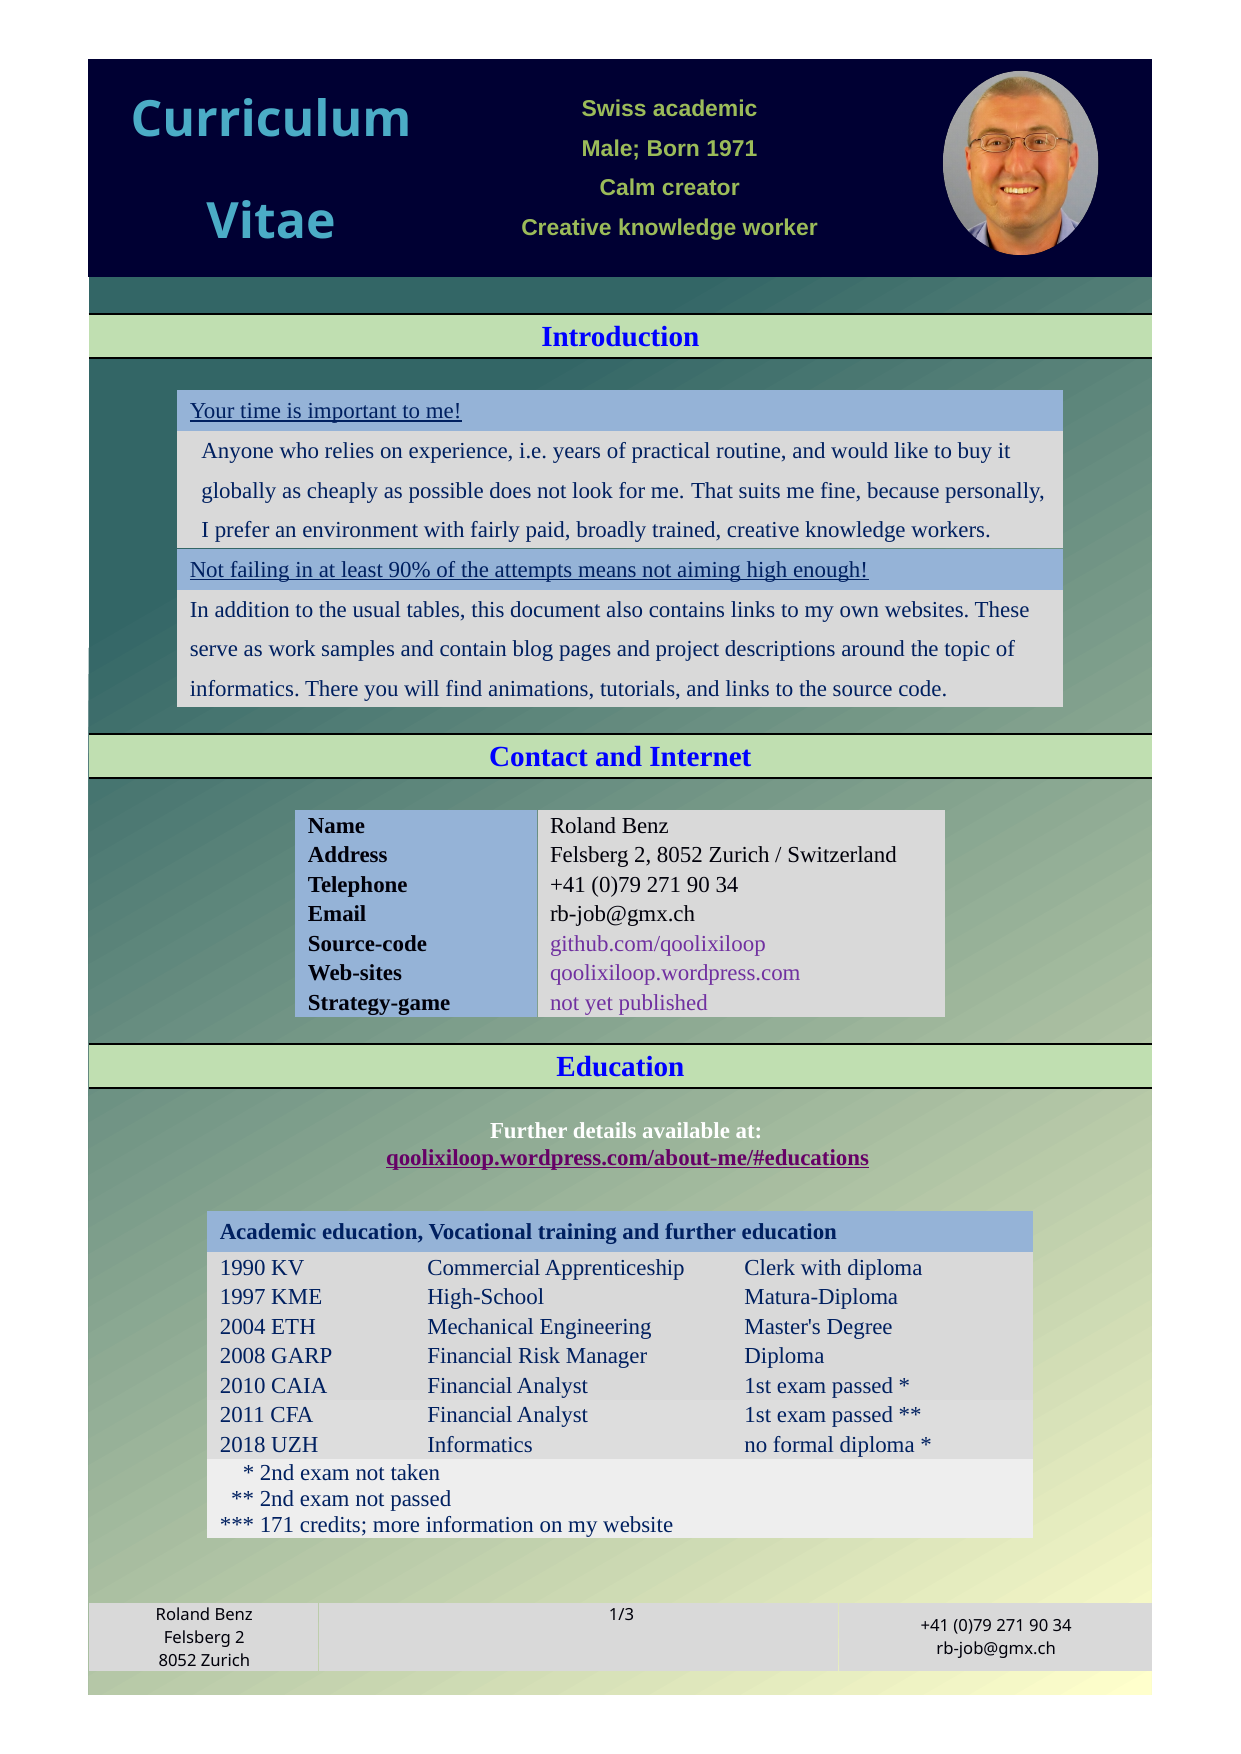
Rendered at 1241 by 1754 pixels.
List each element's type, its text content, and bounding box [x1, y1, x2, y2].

table_cell Telephone [295, 869, 537, 899]
table_cell 2008 GARP [207, 1341, 414, 1370]
table_cell Financial Analyst [414, 1400, 731, 1429]
table_cell Address [295, 840, 537, 869]
table_cell Commercial Apprenticeship [414, 1252, 731, 1282]
table_cell Mechanical Engineering [414, 1311, 731, 1341]
table_cell Clerk with diploma [731, 1252, 1033, 1282]
table_cell Diploma [731, 1341, 1033, 1370]
picture [942, 70, 1099, 255]
table_cell not yet published [538, 987, 945, 1017]
table_header Roland Benz [538, 810, 945, 840]
table_cell Web-sites [295, 958, 537, 987]
table_cell 1st exam passed ** [731, 1400, 1033, 1429]
table_cell 2011 CFA [207, 1400, 414, 1429]
table_header Academic education, Vocational training and further education [207, 1211, 1033, 1252]
table_cell Financial Analyst [414, 1370, 731, 1400]
table_cell Matura-Diploma [731, 1282, 1033, 1311]
table_cell High-School [414, 1282, 731, 1311]
table_cell * 2nd exam not taken ** 2nd exam not passed *** 171 credits; more information on my website [207, 1459, 1033, 1538]
table_cell 2010 CAIA [207, 1370, 414, 1400]
table_cell 2018 UZH [207, 1429, 414, 1459]
table_cell no formal diploma * [731, 1429, 1033, 1459]
text Contact and Internet [89, 735, 1152, 777]
table_cell Source-code [295, 928, 537, 958]
table_cell 1997 KME [207, 1282, 414, 1311]
table_cell 1990 KV [207, 1252, 414, 1282]
table_cell Felsberg 2, 8052 Zurich / Switzerland [538, 840, 945, 869]
table_cell 1st exam passed * [731, 1370, 1033, 1400]
table_cell Anyone who relies on experience, i.e. years of practical routine, and would like to buy it globally as cheaply as possible does not look for me. That suits me fine, because personally, I prefer an environment with fairly paid, broadly trained, creative knowledge workers. [177, 431, 1063, 548]
text Further details available at: [100, 1117, 1152, 1144]
table_cell Informatics [414, 1429, 731, 1459]
text Introduction [89, 315, 1152, 357]
table_cell Email [295, 899, 537, 928]
table_cell Not failing in at least 90% of the attempts means not aiming high enough! [177, 549, 1063, 590]
table_cell 2004 ETH [207, 1311, 414, 1341]
table_cell Master's Degree [731, 1311, 1033, 1341]
table_cell Financial Risk Manager [414, 1341, 731, 1370]
table_cell github.com/qoolixiloop [538, 928, 945, 958]
table_cell rb-job@gmx.ch [538, 899, 945, 928]
text Education [89, 1045, 1152, 1087]
table_header Your time is important to me! [177, 390, 1063, 431]
table_cell +41 (0)79 271 90 34 [538, 869, 945, 899]
table_cell In addition to the usual tables, this document also contains links to my own websites. These serve as work samples and contain blog pages and project descriptions around the topic of informatics. There you will find animations, tutorials, and links to the source code. [177, 590, 1063, 707]
table_cell qoolixiloop.wordpress.com [538, 958, 945, 987]
table_cell Strategy-game [295, 987, 537, 1017]
text qoolixiloop.wordpress.com/about-me/#educations [103, 1144, 1152, 1170]
table_header Name [295, 810, 537, 840]
